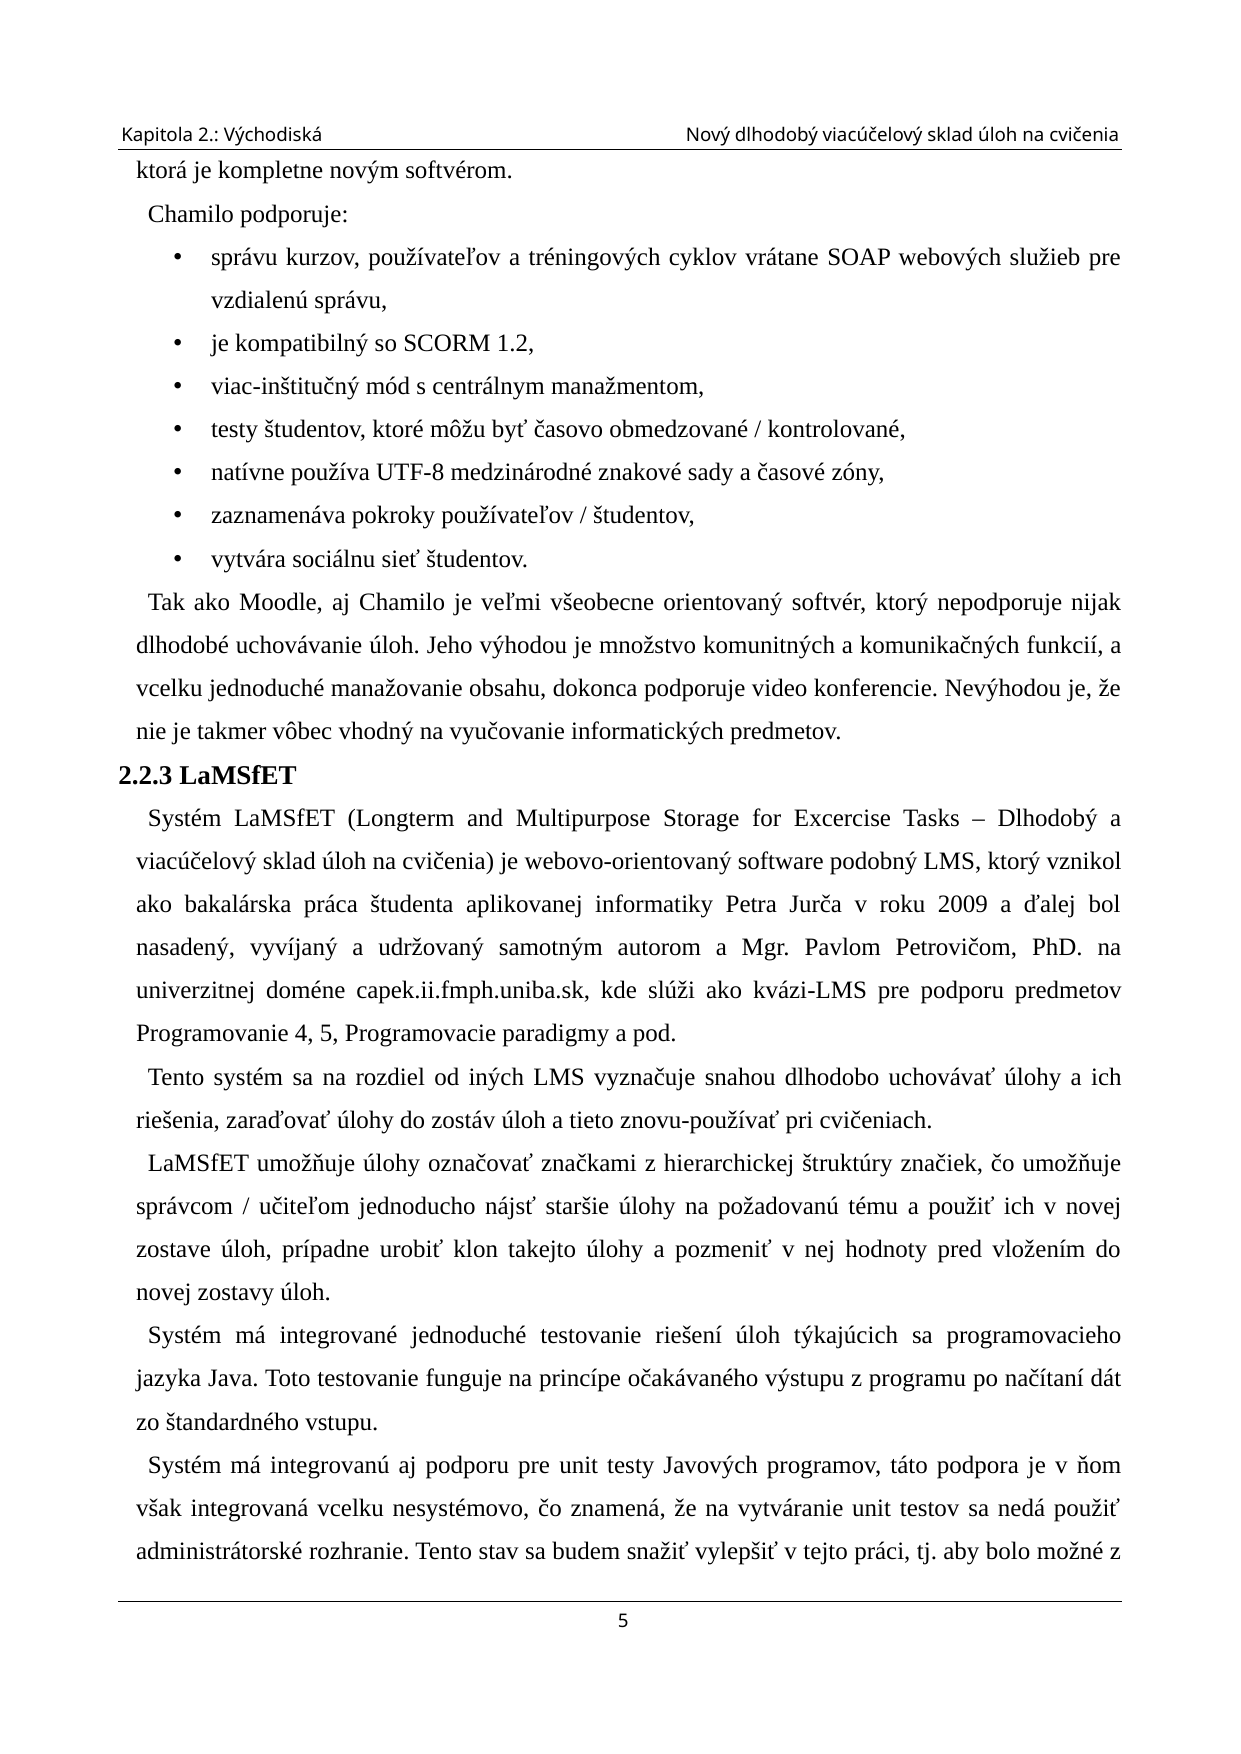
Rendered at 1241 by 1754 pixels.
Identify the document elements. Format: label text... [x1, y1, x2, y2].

list je kompatibilný so SCORM 1.2, [173, 328, 1122, 357]
list viac-inštitučný mód s centrálnym manažmentom, [173, 371, 1122, 400]
list vytvára sociálnu sieť študentov. [173, 544, 1122, 572]
subtitle LaMSfET [118, 759, 1122, 790]
list testy študentov, ktoré môžu byť časovo obmedzované / kontrolované, [173, 414, 1122, 443]
list zaznamenáva pokroky používateľov / študentov, [173, 501, 1122, 529]
text Systém má integrované jednoduché testovanie riešení úloh týkajúcich sa programovacieho jazyka Java. Toto testovanie funguje na princípe očakávaného výstupu z programu po načítaní dát zo štandardného vstupu. [136, 1320, 1122, 1435]
text Chamilo podporuje: [136, 199, 1122, 227]
text Tento systém sa na rozdiel od iných LMS vyznačuje snahou dlhodobo uchovávať úlohy a ich riešenia, zaraďovať úlohy do zostáv úloh a tieto znovu-používať pri cvičeniach. [136, 1062, 1122, 1133]
text Systém má integrovanú aj podporu pre unit testy Javových programov, táto podpora je v ňom však integrovaná vcelku nesystémovo, čo znamená, že na vytváranie unit testov sa nedá použiť administrátorské rozhranie. Tento stav sa budem snažiť vylepšiť v tejto práci, tj. aby bolo možné z [136, 1450, 1122, 1565]
text Systém LaMSfET (Longterm and Multipurpose Storage for Excercise Tasks – Dlhodobý a viacúčelový sklad úloh na cvičenia) je webovo-orientovaný software podobný LMS, ktorý vznikol ako bakalárska práca študenta aplikovanej informatiky Petra Jurča v roku 2009 a ďalej bol nasadený, vyvíjaný a udržovaný samotným autorom a Mgr. Pavlom Petrovičom, PhD. na univerzitnej doméne capek.ii.fmph.uniba.sk, kde slúži ako kvázi-LMS pre podporu predmetov Programovanie 4, 5, Programovacie paradigmy a pod. [136, 803, 1122, 1047]
text LaMSfET umožňuje úlohy označovať značkami z hierarchickej štruktúry značiek, čo umožňuje správcom / učiteľom jednoducho nájsť staršie úlohy na požadovanú tému a použiť ich v novej zostave úloh, prípadne urobiť klon takejto úlohy a pozmeniť v nej hodnoty pred vložením do novej zostavy úloh. [136, 1148, 1122, 1306]
text Tak ako Moodle, aj Chamilo je veľmi všeobecne orientovaný softvér, ktorý nepodporuje nijak dlhodobé uchovávanie úloh. Jeho výhodou je množstvo komunitných a komunikačných funkcií, a vcelku jednoduché manažovanie obsahu, dokonca podporuje video konferencie. Nevýhodou je, že nie je takmer vôbec vhodný na vyučovanie informatických predmetov. [136, 587, 1122, 745]
list natívne používa UTF-8 medzinárodné znakové sady a časové zóny, [173, 457, 1122, 486]
text ktorá je kompletne novým softvérom. [136, 156, 1122, 184]
list správu kurzov, používateľov a tréningových cyklov vrátane SOAP webových služieb pre vzdialenú správu, [173, 242, 1122, 314]
